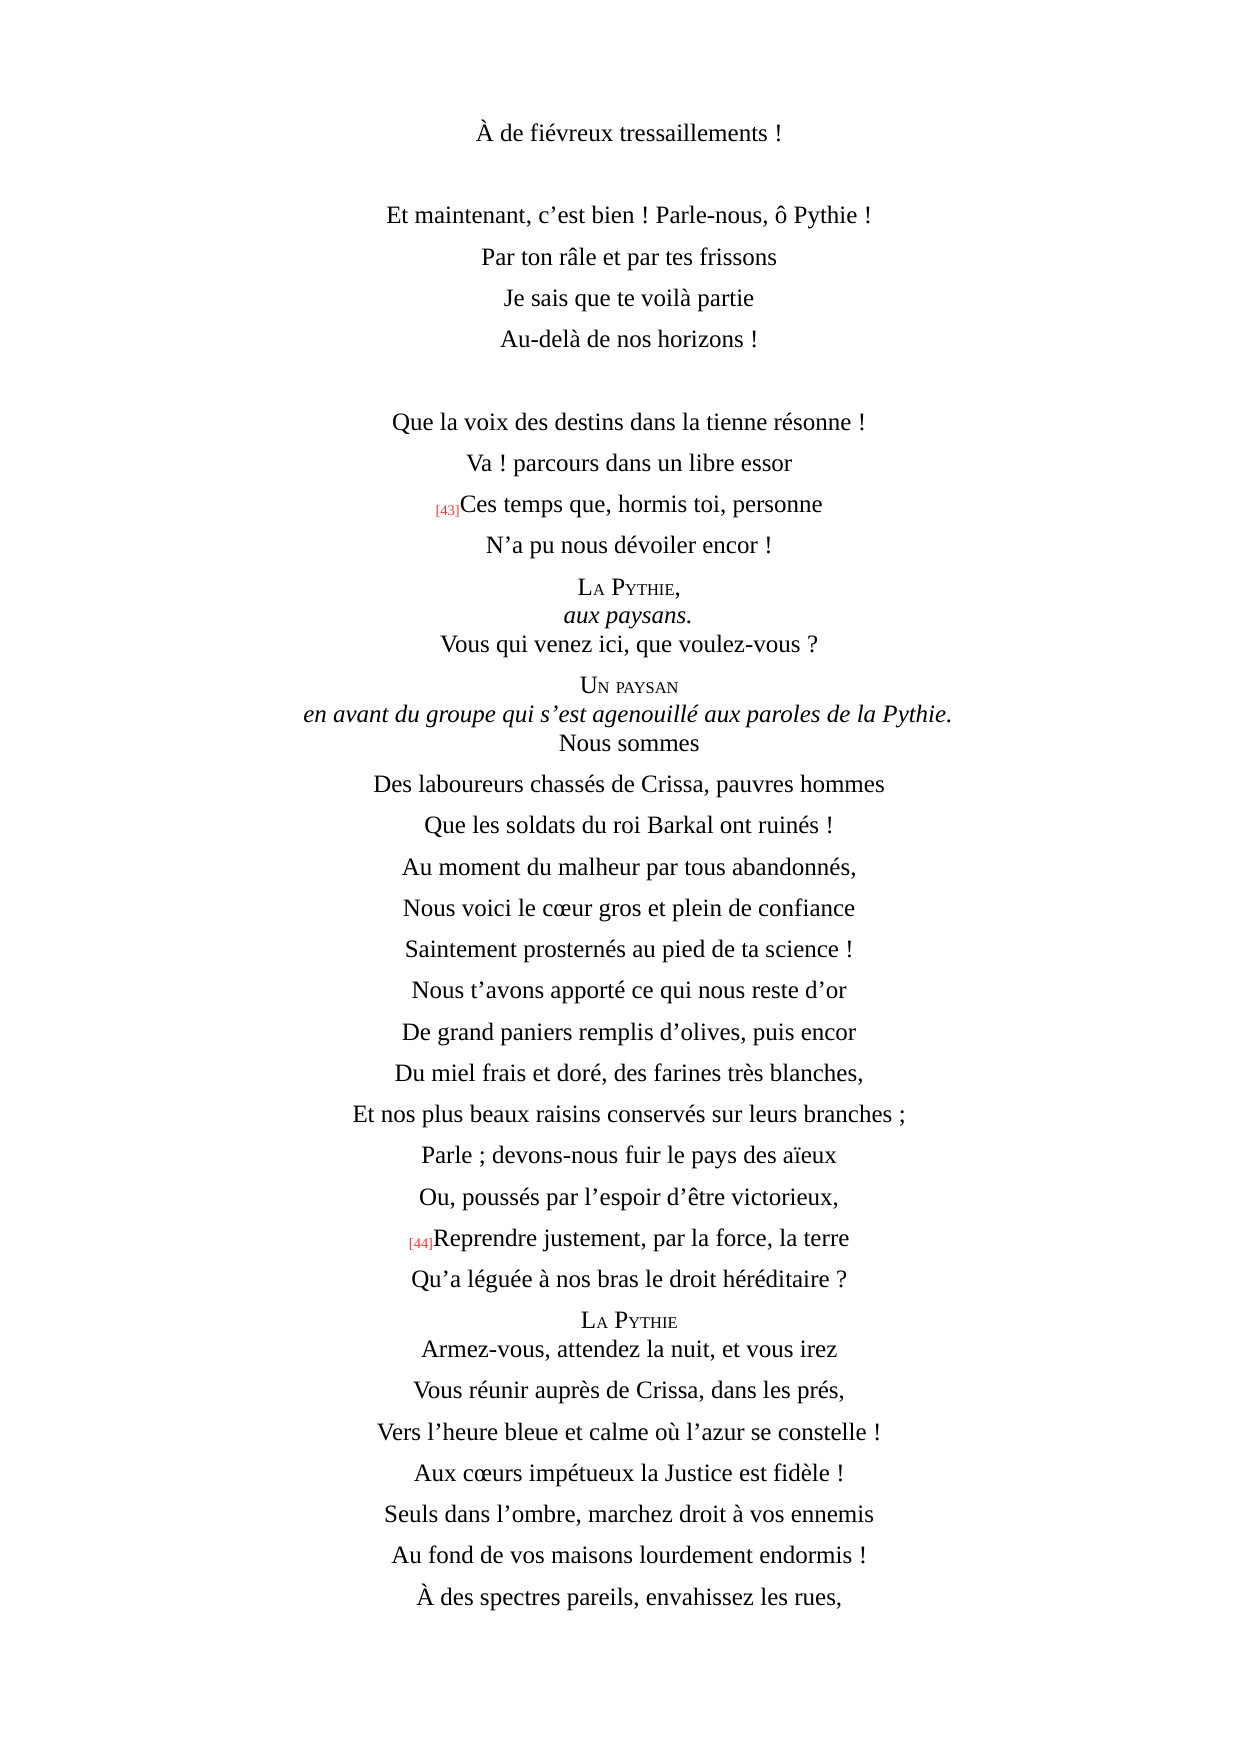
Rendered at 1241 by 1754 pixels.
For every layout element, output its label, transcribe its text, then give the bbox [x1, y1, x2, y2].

text Nous t’avons apporté ce qui nous reste d’or [118, 976, 1122, 1004]
text La Pythie, [118, 572, 1122, 601]
text Un paysan [118, 671, 1122, 699]
text en avant du groupe qui s’est agenouillé aux paroles de la Pythie. [118, 699, 1122, 728]
text Saintement prosternés au pied de ta science ! [118, 934, 1122, 963]
text Seuls dans l’ombre, marchez droit à vos ennemis [118, 1499, 1122, 1528]
text Vous qui venez ici, que voulez-vous ? [118, 629, 1122, 658]
text Que les soldats du roi Barkal ont ruinés ! [118, 811, 1122, 839]
text Parle ; devons-nous fuir le pays des aïeux [118, 1141, 1122, 1169]
text Vous réunir auprès de Crissa, dans les prés, [118, 1376, 1122, 1404]
text aux paysans. [118, 601, 1122, 629]
text Ou, poussés par l’espoir d’être victorieux, [118, 1182, 1122, 1211]
text À de fiévreux tressaillements ! [118, 118, 1122, 147]
text Va ! parcours dans un libre essor [118, 448, 1122, 477]
text [43]Ces temps que, hormis toi, personne [118, 489, 1122, 518]
text Et maintenant, c’est bien ! Parle-nous, ô Pythie ! [118, 201, 1122, 229]
text Et nos plus beaux raisins conservés sur leurs branches ; [118, 1099, 1122, 1128]
text Des laboureurs chassés de Crissa, pauvres hommes [118, 769, 1122, 798]
text Armez-vous, attendez la nuit, et vous irez [118, 1334, 1122, 1363]
text N’a pu nous dévoiler encor ! [118, 531, 1122, 559]
text [44]Reprendre justement, par la force, la terre [118, 1223, 1122, 1252]
text La Pythie [118, 1306, 1122, 1334]
text Au-delà de nos horizons ! [118, 324, 1122, 353]
text Au fond de vos maisons lourdement endormis ! [118, 1541, 1122, 1569]
text Qu’a léguée à nos bras le droit héréditaire ? [118, 1264, 1122, 1293]
text Du miel frais et doré, des farines très blanches, [118, 1058, 1122, 1087]
text Aux cœurs impétueux la Justice est fidèle ! [118, 1458, 1122, 1487]
text Nous sommes [118, 728, 1122, 757]
text De grand paniers remplis d’olives, puis encor [118, 1017, 1122, 1046]
text Par ton râle et par tes frissons [118, 242, 1122, 271]
text À des spectres pareils, envahissez les rues, [118, 1582, 1122, 1611]
text Je sais que te voilà partie [118, 283, 1122, 312]
text Vers l’heure bleue et calme où l’azur se constelle ! [118, 1417, 1122, 1446]
text Nous voici le cœur gros et plein de confiance [118, 893, 1122, 922]
text Au moment du malheur par tous abandonnés, [118, 852, 1122, 881]
text Que la voix des destins dans la tienne résonne ! [118, 407, 1122, 436]
